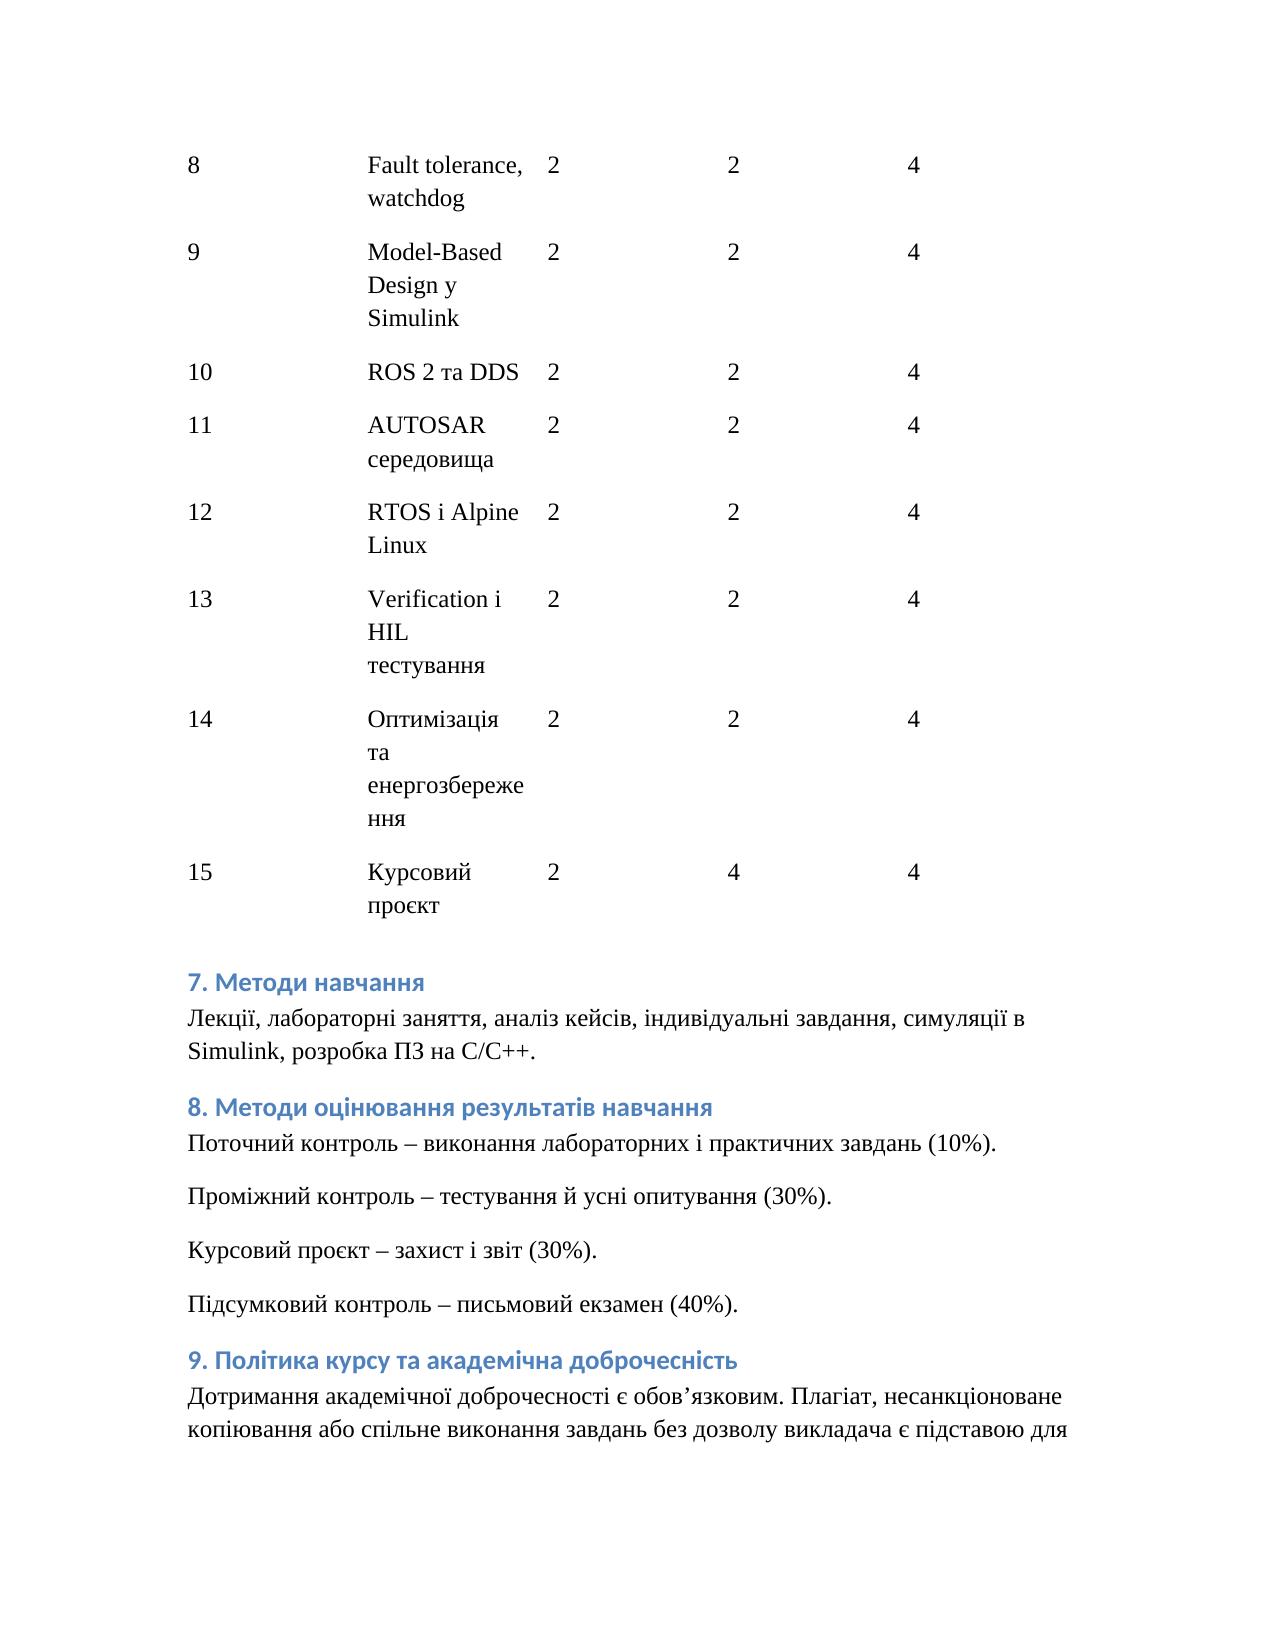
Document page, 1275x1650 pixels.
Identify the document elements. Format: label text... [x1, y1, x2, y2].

table_cell AUTOSAR середовища [356, 411, 536, 497]
table_cell 4 [896, 357, 1076, 411]
table_cell 4 [716, 857, 896, 944]
text Поточний контроль – виконання лабораторних і практичних завдань (10%). [187, 1128, 1087, 1156]
table_cell 2 [536, 357, 716, 411]
table_cell 4 [896, 704, 1076, 857]
subtitle 8. Методи оцінювання результатів навчання [187, 1090, 1087, 1123]
table_cell 11 [176, 411, 356, 497]
text Курсовий проєкт – захист і звіт (30%). [187, 1235, 1087, 1264]
table_cell 13 [176, 584, 356, 704]
table_cell 2 [536, 411, 716, 497]
table_cell RTOS і Alpine Linux [356, 498, 536, 584]
table_cell ROS 2 та DDS [356, 357, 536, 411]
table_cell Оптимізація та енергозбереження [356, 704, 536, 857]
table_cell 4 [896, 498, 1076, 584]
table_cell 15 [176, 857, 356, 944]
table_cell 2 [536, 498, 716, 584]
subtitle 7. Методи навчання [187, 965, 1087, 998]
table_cell 4 [896, 150, 1076, 237]
table_cell 4 [896, 857, 1076, 944]
table_cell 2 [536, 150, 716, 237]
text Дотримання академічної доброчесності є обов’язковим. Плагіат, несанкціоноване копіювання або спільне виконання завдань без дозволу викладача є підставою для [187, 1381, 1087, 1443]
table_cell 4 [896, 584, 1076, 704]
table_cell 4 [896, 411, 1076, 497]
table_cell 2 [716, 150, 896, 237]
text Проміжний контроль – тестування й усні опитування (30%). [187, 1181, 1087, 1210]
table_cell 9 [176, 237, 356, 357]
table_cell 2 [716, 704, 896, 857]
text Лекції, лабораторні заняття, аналіз кейсів, індивідуальні завдання, симуляції в Simulink, розробка ПЗ на C/C++. [187, 1003, 1087, 1064]
text Підсумковий контроль – письмовий екзамен (40%). [187, 1289, 1087, 1318]
table_cell 2 [716, 237, 896, 357]
table_cell 2 [716, 357, 896, 411]
table_cell Verification і HIL тестування [356, 584, 536, 704]
table_cell 14 [176, 704, 356, 857]
table_cell 4 [896, 237, 1076, 357]
table_cell 2 [536, 584, 716, 704]
table_cell Курсовий проєкт [356, 857, 536, 944]
table_cell 10 [176, 357, 356, 411]
table_cell Model-Based Design у Simulink [356, 237, 536, 357]
table_cell 8 [176, 150, 356, 237]
table_cell 2 [536, 237, 716, 357]
table_cell 2 [716, 498, 896, 584]
table_cell Fault tolerance, watchdog [356, 150, 536, 237]
table_cell 2 [536, 857, 716, 944]
table_cell 2 [536, 704, 716, 857]
table_cell 2 [716, 411, 896, 497]
table_cell 2 [716, 584, 896, 704]
table_cell 12 [176, 498, 356, 584]
subtitle 9. Політика курсу та академічна доброчесність [187, 1343, 1087, 1376]
